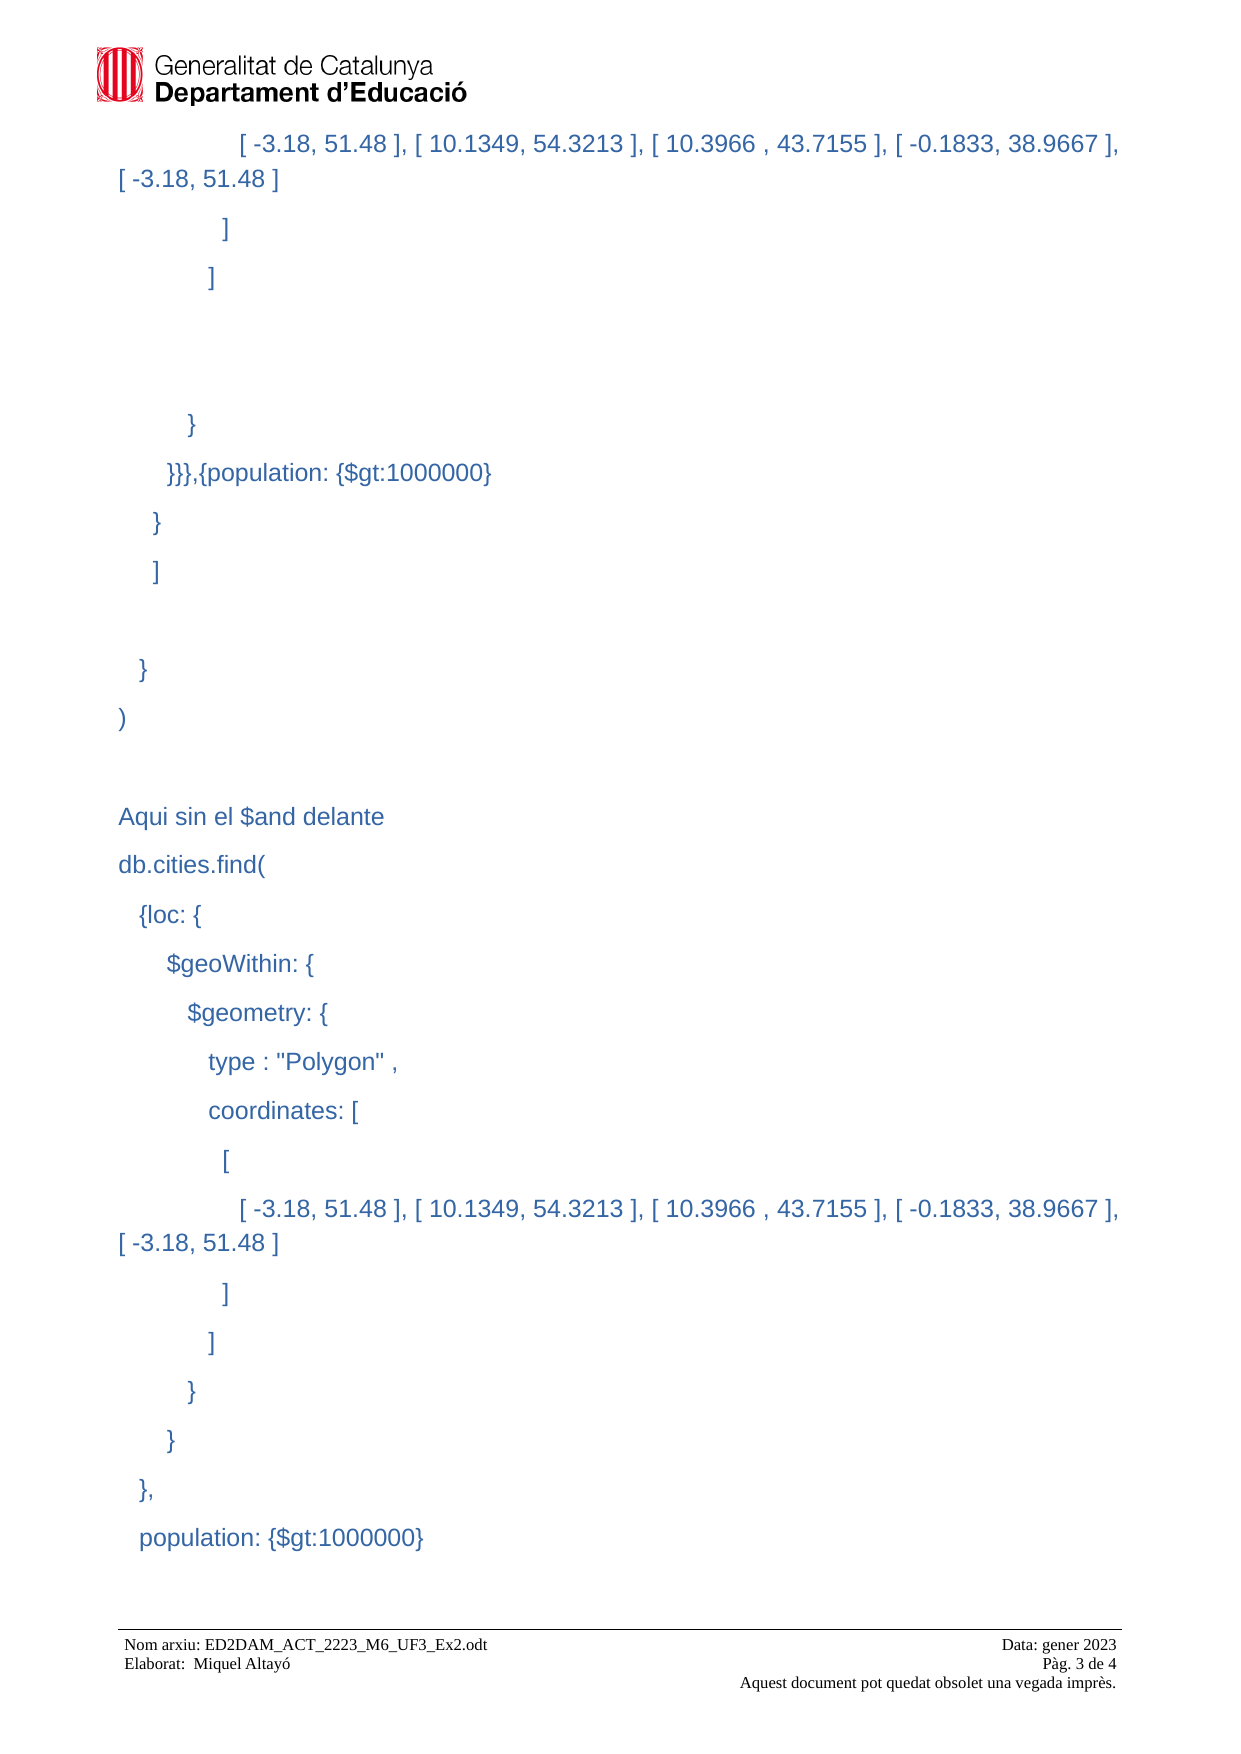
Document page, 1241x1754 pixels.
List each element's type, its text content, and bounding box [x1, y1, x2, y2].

text } [118, 1425, 1122, 1453]
text $geoWithin: { [118, 949, 1122, 977]
text }, [118, 1474, 1122, 1502]
text coordinates: [ [118, 1096, 1122, 1124]
text type : "Polygon" , [118, 1047, 1122, 1076]
text [ [118, 1145, 1122, 1174]
text } [118, 507, 1122, 536]
text $geometry: { [118, 998, 1122, 1026]
text } [118, 409, 1122, 438]
text } [118, 1376, 1122, 1404]
text population: {$gt:1000000} [118, 1523, 1122, 1552]
text db.cities.find( [118, 851, 1122, 879]
text }}},{population: {$gt:1000000} [118, 458, 1122, 487]
text {loc: { [118, 899, 1122, 928]
text [ -3.18, 51.48 ], [ 10.1349, 54.3213 ], [ 10.3966 , 43.7155 ], [ -0.1833, 38.9667 ], [ -3.18, 51.48 ] [118, 1194, 1122, 1257]
text ) [118, 703, 1122, 732]
text ] [118, 1327, 1122, 1355]
text [ -3.18, 51.48 ], [ 10.1349, 54.3213 ], [ 10.3966 , 43.7155 ], [ -0.1833, 38.9667 ], [ -3.18, 51.48 ] [118, 129, 1122, 192]
text ] [118, 1277, 1122, 1306]
text Aqui sin el $and delante [118, 801, 1122, 830]
text ] [118, 213, 1122, 241]
picture [97, 47, 494, 110]
text } [118, 654, 1122, 683]
text ] [118, 556, 1122, 585]
text ] [118, 262, 1122, 291]
